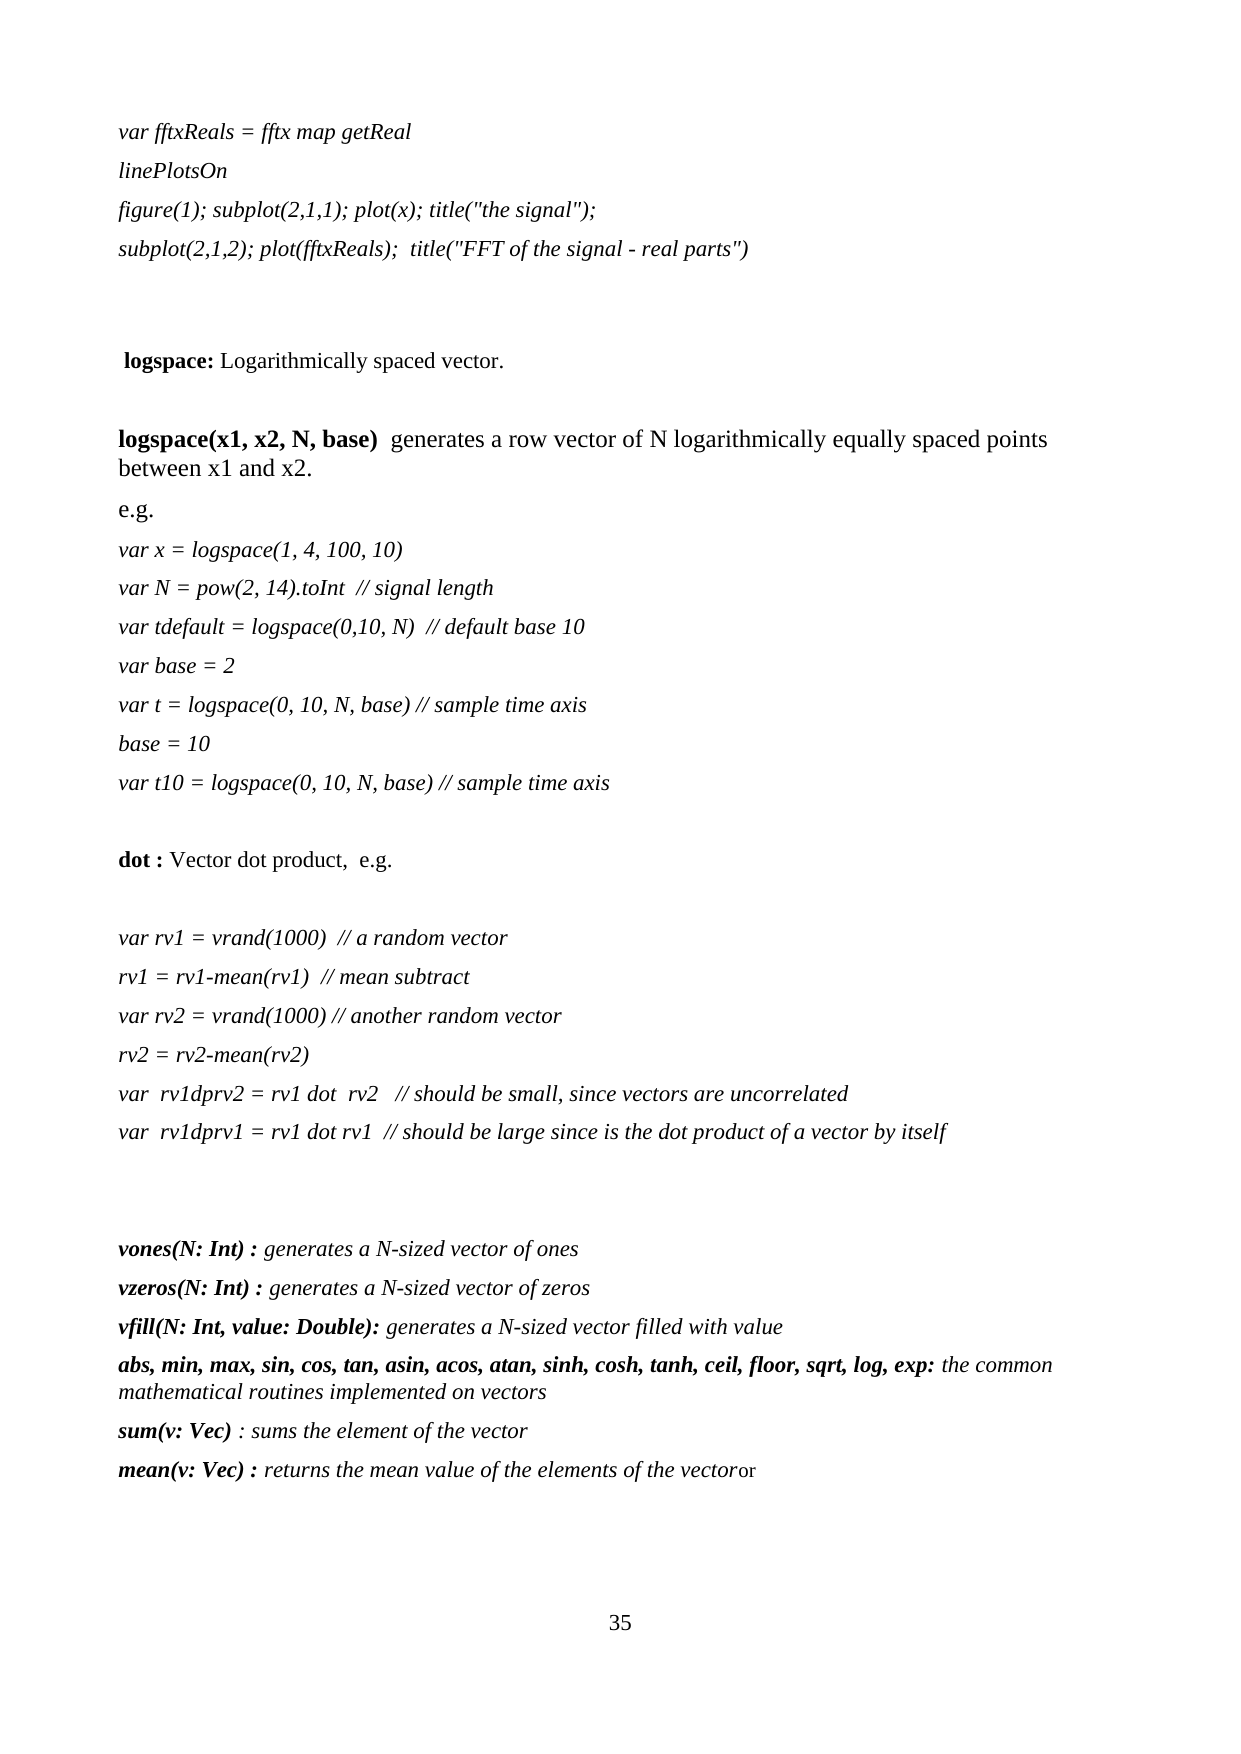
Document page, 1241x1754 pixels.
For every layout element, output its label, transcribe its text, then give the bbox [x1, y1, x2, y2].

text var N = pow(2, 14).toInt // signal length [118, 574, 1122, 601]
text vfill(N: Int, value: Double): generates a N-sized vector filled with value [118, 1313, 1122, 1339]
text linePlotsOn [118, 157, 1122, 183]
text vones(N: Int) : generates a N-sized vector of ones [118, 1235, 1122, 1261]
text dot : Vector dot product, e.g. [118, 846, 1122, 873]
text sum(v: Vec) : sums the element of the vector [118, 1417, 1122, 1443]
text var tdefault = logspace(0,10, N) // default base 10 [118, 613, 1122, 640]
text var base = 2 [118, 652, 1122, 678]
text figure(1); subplot(2,1,1); plot(x); title("the signal"); [118, 196, 1122, 222]
text var rv1 = vrand(1000) // a random vector [118, 924, 1122, 951]
text rv1 = rv1-mean(rv1) // mean subtract [118, 963, 1122, 989]
text var rv1dprv1 = rv1 dot rv1 // should be large since is the dot product of a vector by itself [118, 1118, 1122, 1145]
text var t = logspace(0, 10, N, base) // sample time axis [118, 691, 1122, 717]
text vzeros(N: Int) : generates a N-sized vector of zeros [118, 1274, 1122, 1300]
text var t10 = logspace(0, 10, N, base) // sample time axis [118, 769, 1122, 795]
text var rv2 = vrand(1000) // another random vector [118, 1002, 1122, 1028]
text logspace: Logarithmically spaced vector. [118, 347, 1122, 373]
text mean(v: Vec) : returns the mean value of the elements of the vectoror [118, 1456, 1122, 1482]
text var x = logspace(1, 4, 100, 10) [118, 536, 1122, 562]
text var rv1dprv2 = rv1 dot rv2 // should be small, since vectors are uncorrelated [118, 1079, 1122, 1106]
text abs, min, max, sin, cos, tan, asin, acos, atan, sinh, cosh, tanh, ceil, floor, sqrt, log, exp: the common mathematical routines implemented on vectors [118, 1352, 1122, 1404]
text logspace(x1, x2, N, base) generates a row vector of N logarithmically equally spaced points between x1 and x2. [118, 424, 1122, 482]
text subplot(2,1,2); plot(fftxReals); title("FFT of the signal - real parts") [118, 235, 1122, 261]
text e.g. [118, 494, 1122, 523]
text var fftxReals = fftx map getReal [118, 118, 1122, 144]
text rv2 = rv2-mean(rv2) [118, 1041, 1122, 1067]
text base = 10 [118, 730, 1122, 756]
